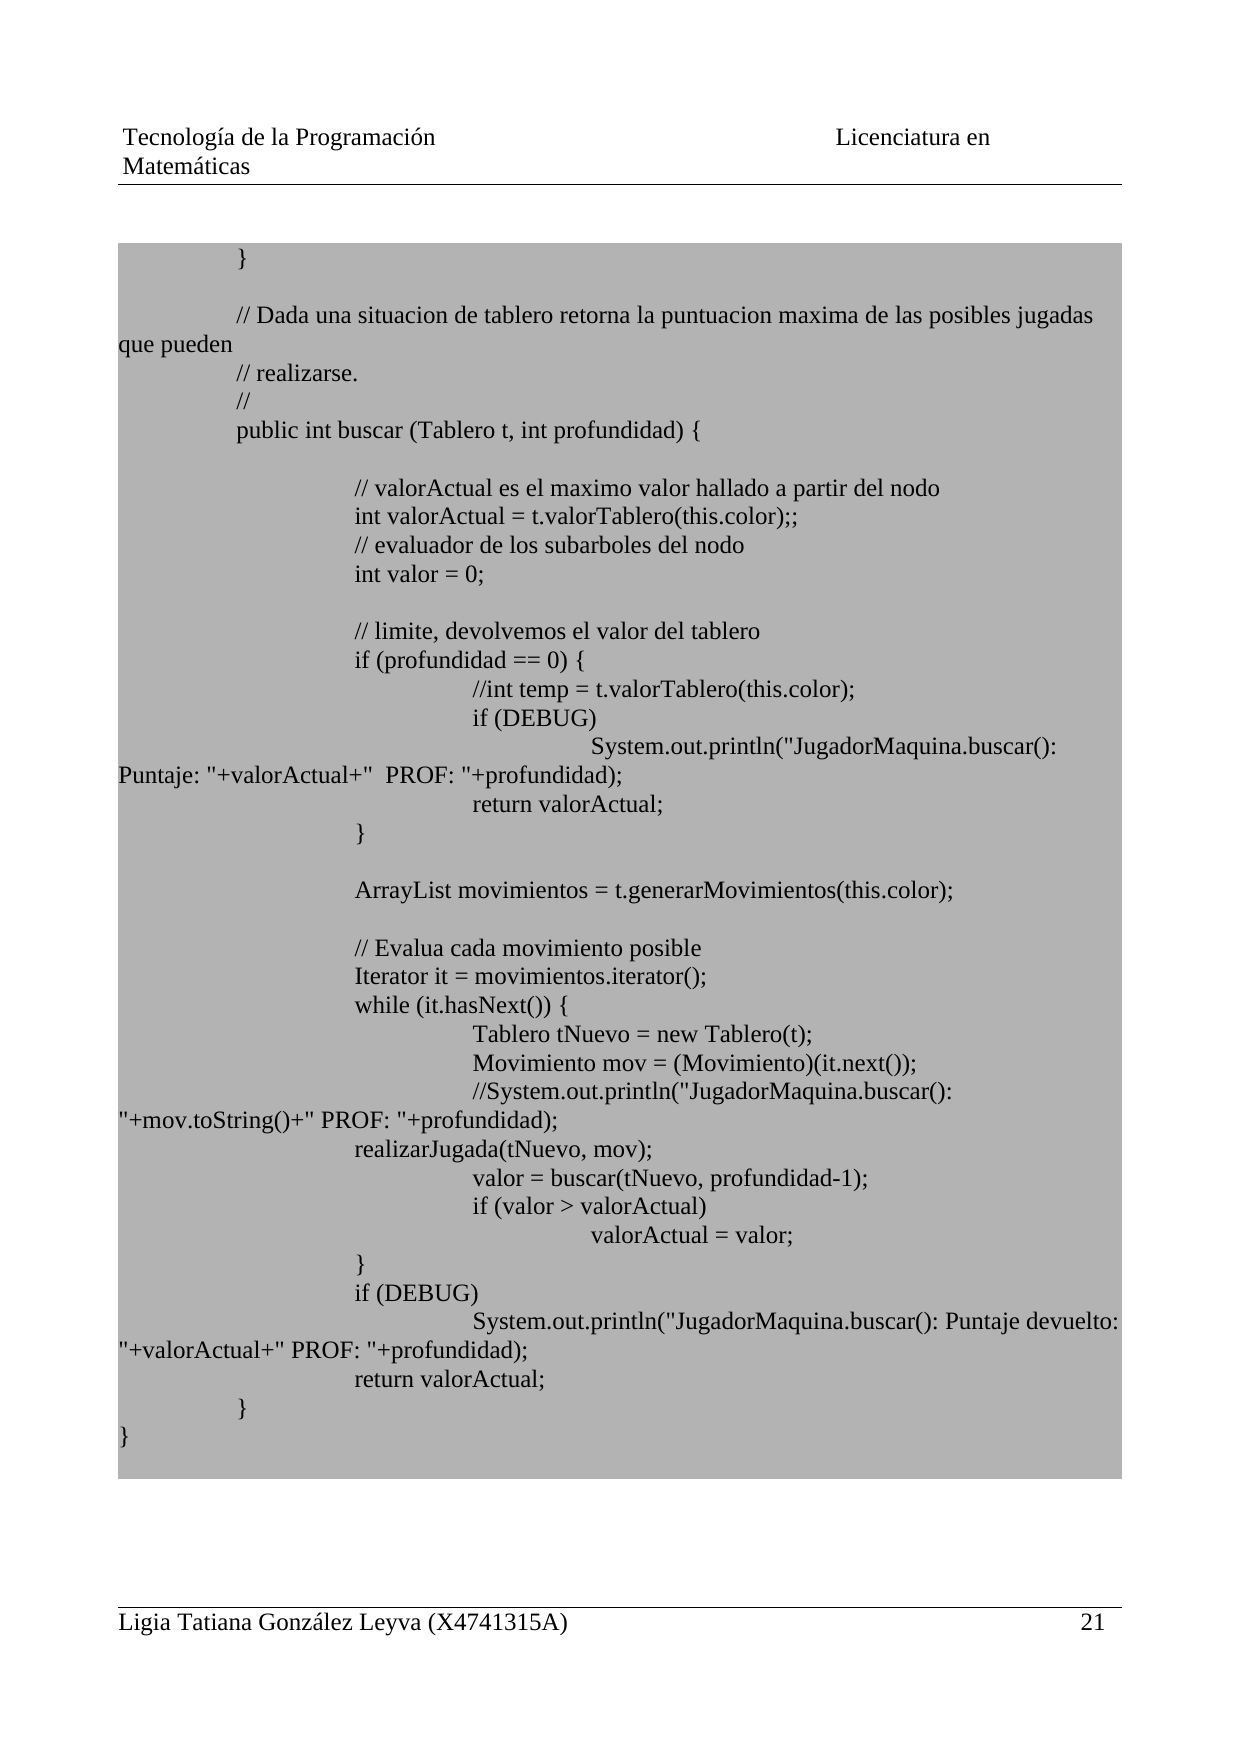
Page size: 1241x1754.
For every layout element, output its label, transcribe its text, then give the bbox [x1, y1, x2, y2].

text int valor = 0; [118, 559, 1122, 588]
text if (DEBUG) [118, 1278, 1122, 1306]
text ArrayList movimientos = t.generarMovimientos(this.color); [118, 875, 1122, 904]
text // [118, 386, 1122, 415]
text valorActual = valor; [118, 1220, 1122, 1249]
text } [118, 818, 1122, 846]
text System.out.println("JugadorMaquina.buscar(): Puntaje devuelto: "+valorActual+" PROF: "+profundidad); [118, 1306, 1122, 1364]
text Movimiento mov = (Movimiento)(it.next()); [118, 1048, 1122, 1076]
text // valorActual es el maximo valor hallado a partir del nodo [118, 473, 1122, 501]
text return valorActual; [118, 1364, 1122, 1393]
text // Evalua cada movimiento posible [118, 933, 1122, 961]
text // Dada una situacion de tablero retorna la puntuacion maxima de las posibles jugadas que pueden [118, 300, 1122, 358]
text } [118, 1393, 1122, 1421]
text // evaluador de los subarboles del nodo [118, 530, 1122, 559]
text return valorActual; [118, 789, 1122, 818]
text valor = buscar(tNuevo, profundidad-1); [118, 1163, 1122, 1191]
text } [118, 243, 1122, 271]
text // realizarse. [118, 358, 1122, 386]
text public int buscar (Tablero t, int profundidad) { [118, 415, 1122, 444]
text Iterator it = movimientos.iterator(); [118, 961, 1122, 990]
text while (it.hasNext()) { [118, 990, 1122, 1019]
text System.out.println("JugadorMaquina.buscar(): Puntaje: "+valorActual+" PROF: "+profundidad); [118, 731, 1122, 789]
text } [118, 1249, 1122, 1278]
text realizarJugada(tNuevo, mov); [118, 1134, 1122, 1163]
text //System.out.println("JugadorMaquina.buscar(): "+mov.toString()+" PROF: "+profundidad); [118, 1076, 1122, 1134]
text //int temp = t.valorTablero(this.color); [118, 674, 1122, 703]
text if (DEBUG) [118, 703, 1122, 731]
text // limite, devolvemos el valor del tablero [118, 616, 1122, 645]
text int valorActual = t.valorTablero(this.color);; [118, 501, 1122, 530]
text Tablero tNuevo = new Tablero(t); [118, 1019, 1122, 1048]
text if (profundidad == 0) { [118, 645, 1122, 674]
text if (valor > valorActual) [118, 1191, 1122, 1220]
text } [118, 1421, 1122, 1450]
